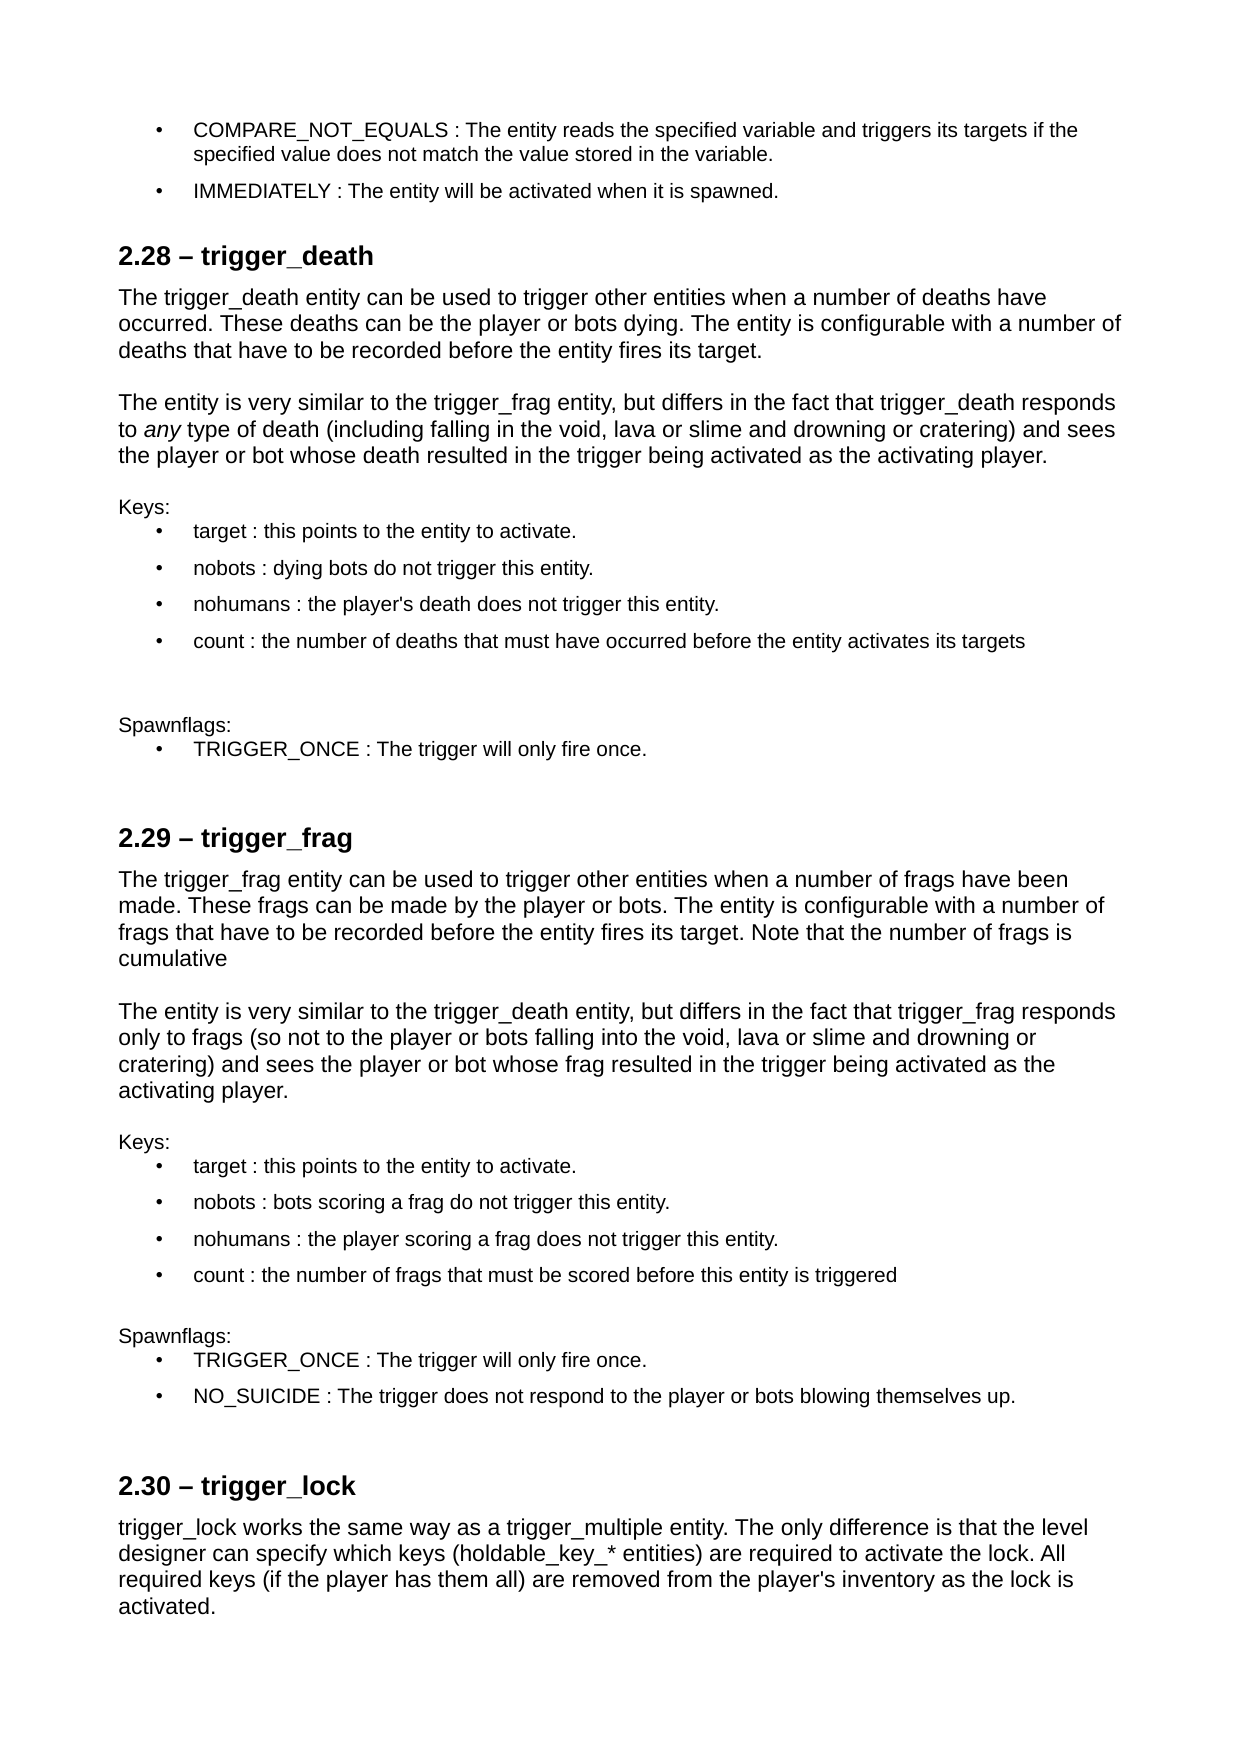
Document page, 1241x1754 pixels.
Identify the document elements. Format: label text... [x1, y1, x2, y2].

subtitle 2.28 – trigger_death [118, 240, 1122, 271]
subtitle 2.30 – trigger_lock [118, 1470, 1122, 1501]
list target : this points to the entity to activate. [156, 1154, 1122, 1178]
list TRIGGER_ONCE : The trigger will only fire once. [156, 737, 1122, 761]
list TRIGGER_ONCE : The trigger will only fire once. [156, 1348, 1122, 1372]
text Keys: [118, 1130, 1122, 1154]
text The entity is very similar to the trigger_frag entity, but differs in the fact that trigger_death responds to any type of death (including falling in the void, lava or slime and drowning or cratering) and sees the player or bot whose death resulted in the trigger being activated as the activating player. [118, 389, 1122, 468]
list nohumans : the player's death does not trigger this entity. [156, 592, 1122, 616]
list nobots : bots scoring a frag do not trigger this entity. [156, 1190, 1122, 1214]
text The trigger_death entity can be used to trigger other entities when a number of deaths have occurred. These deaths can be the player or bots dying. The entity is configurable with a number of deaths that have to be recorded before the entity fires its target. [118, 284, 1122, 363]
list count : the number of frags that must be scored before this entity is triggered [156, 1263, 1122, 1287]
list target : this points to the entity to activate. [156, 519, 1122, 543]
text Spawnflags: [118, 1324, 1122, 1348]
list count : the number of deaths that must have occurred before the entity activates its targets [156, 628, 1122, 652]
list COMPARE_NOT_EQUALS : The entity reads the specified variable and triggers its targets if the specified value does not match the value stored in the variable. [156, 118, 1122, 166]
subtitle 2.29 – trigger_frag [118, 822, 1122, 854]
list nohumans : the player scoring a frag does not trigger this entity. [156, 1227, 1122, 1251]
text Keys: [118, 495, 1122, 519]
text The trigger_frag entity can be used to trigger other entities when a number of frags have been made. These frags can be made by the player or bots. The entity is configurable with a number of frags that have to be recorded before the entity fires its target. Note that the number of frags is cumulative [118, 866, 1122, 972]
text The entity is very similar to the trigger_death entity, but differs in the fact that trigger_frag responds only to frags (so not to the player or bots falling into the void, lava or slime and drowning or cratering) and sees the player or bot whose frag resulted in the trigger being activated as the activating player. [118, 998, 1122, 1103]
text Spawnflags: [118, 713, 1122, 737]
text trigger_lock works the same way as a trigger_multiple entity. The only difference is that the level designer can specify which keys (holdable_key_* entities) are required to activate the lock. All required keys (if the player has them all) are removed from the player's inventory as the lock is activated. [118, 1514, 1122, 1619]
list NO_SUICIDE : The trigger does not respond to the player or bots blowing themselves up. [156, 1384, 1122, 1408]
list IMMEDIATELY : The entity will be activated when it is spawned. [156, 179, 1122, 203]
list nobots : dying bots do not trigger this entity. [156, 555, 1122, 579]
